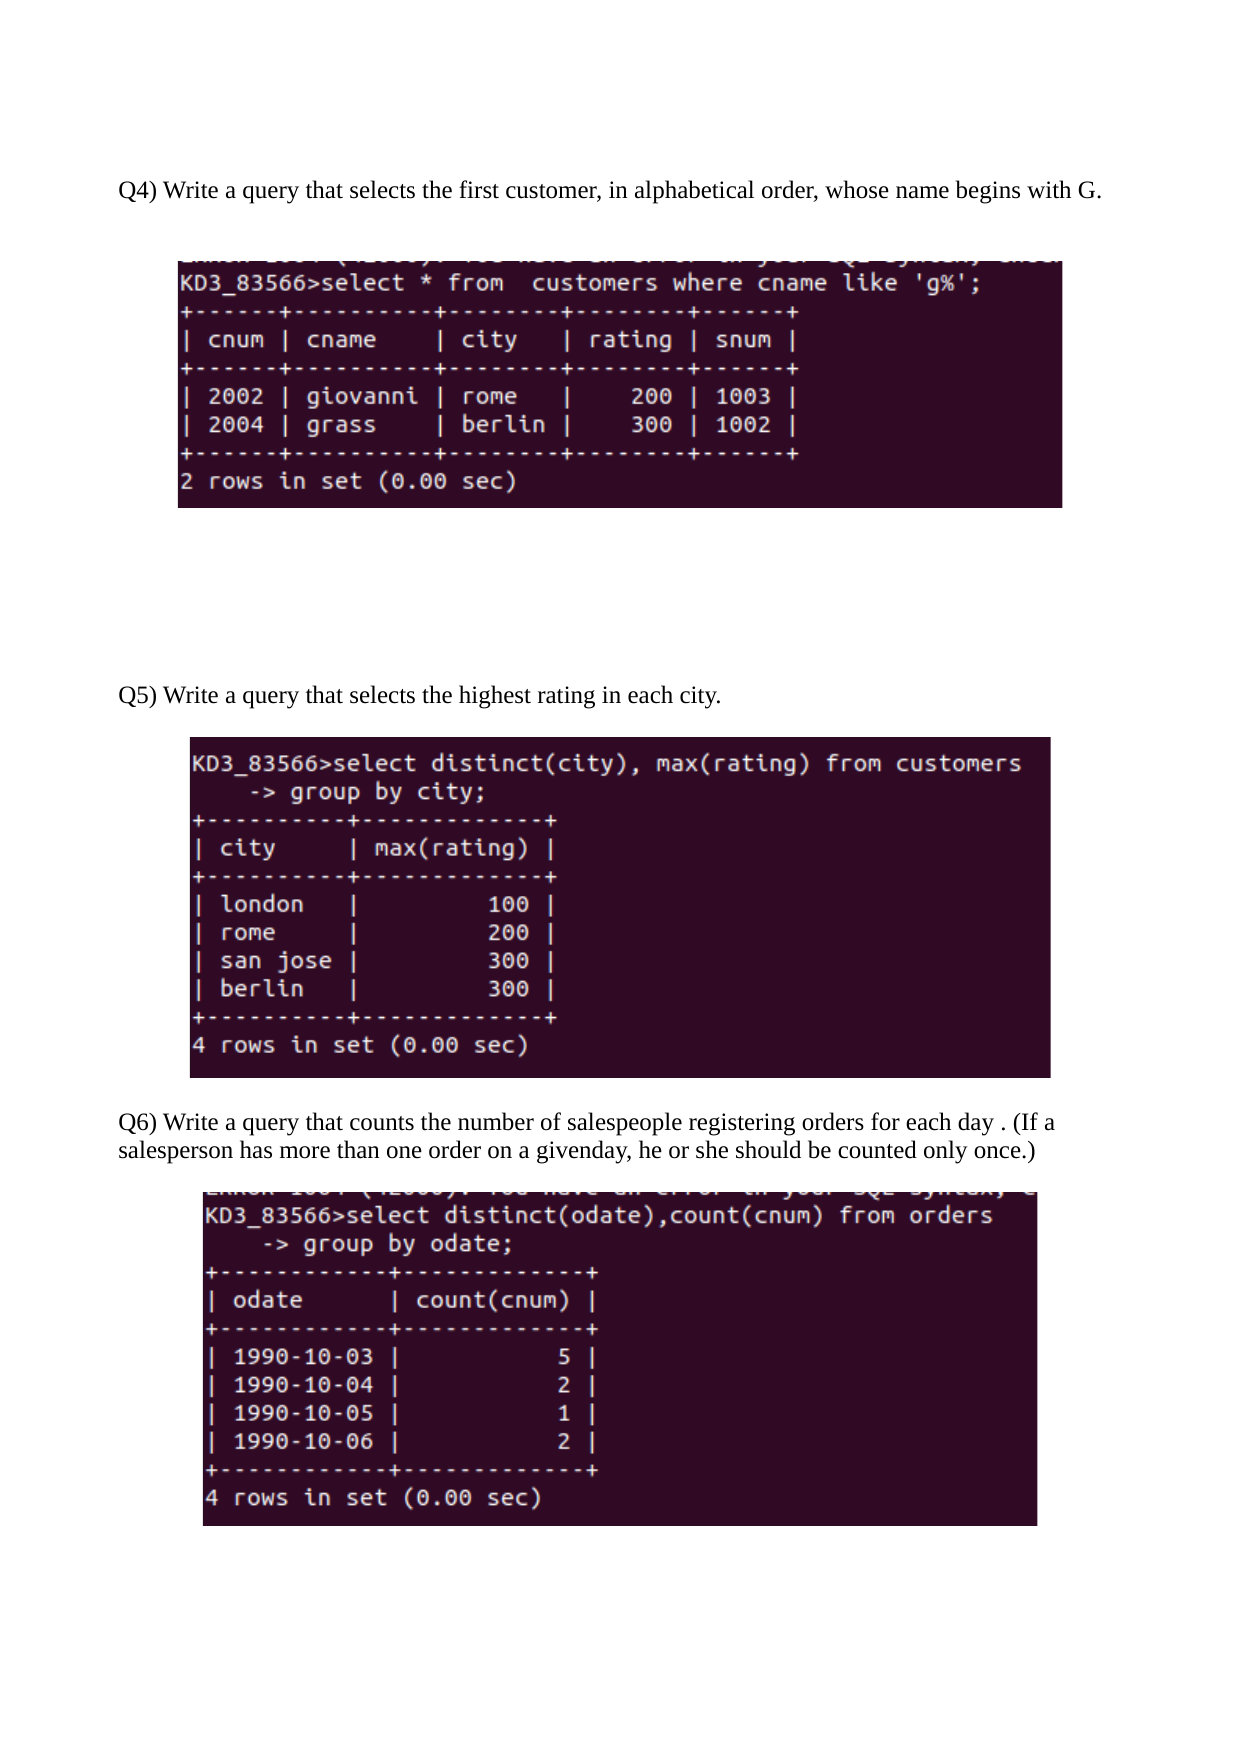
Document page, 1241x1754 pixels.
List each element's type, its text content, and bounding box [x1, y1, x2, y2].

picture [189, 737, 1051, 1078]
text Q4) Write a query that selects the first customer, in alphabetical order, whose name begins with G. [118, 176, 1122, 204]
text Q5) Write a query that selects the highest rating in each city. [118, 680, 1122, 708]
text Q6) Write a query that counts the number of salespeople registering orders for each day . (If a salesperson has more than one order on a givenday, he or she should be counted only once.) [118, 1107, 1122, 1164]
picture [177, 261, 1063, 508]
picture [202, 1192, 1038, 1526]
